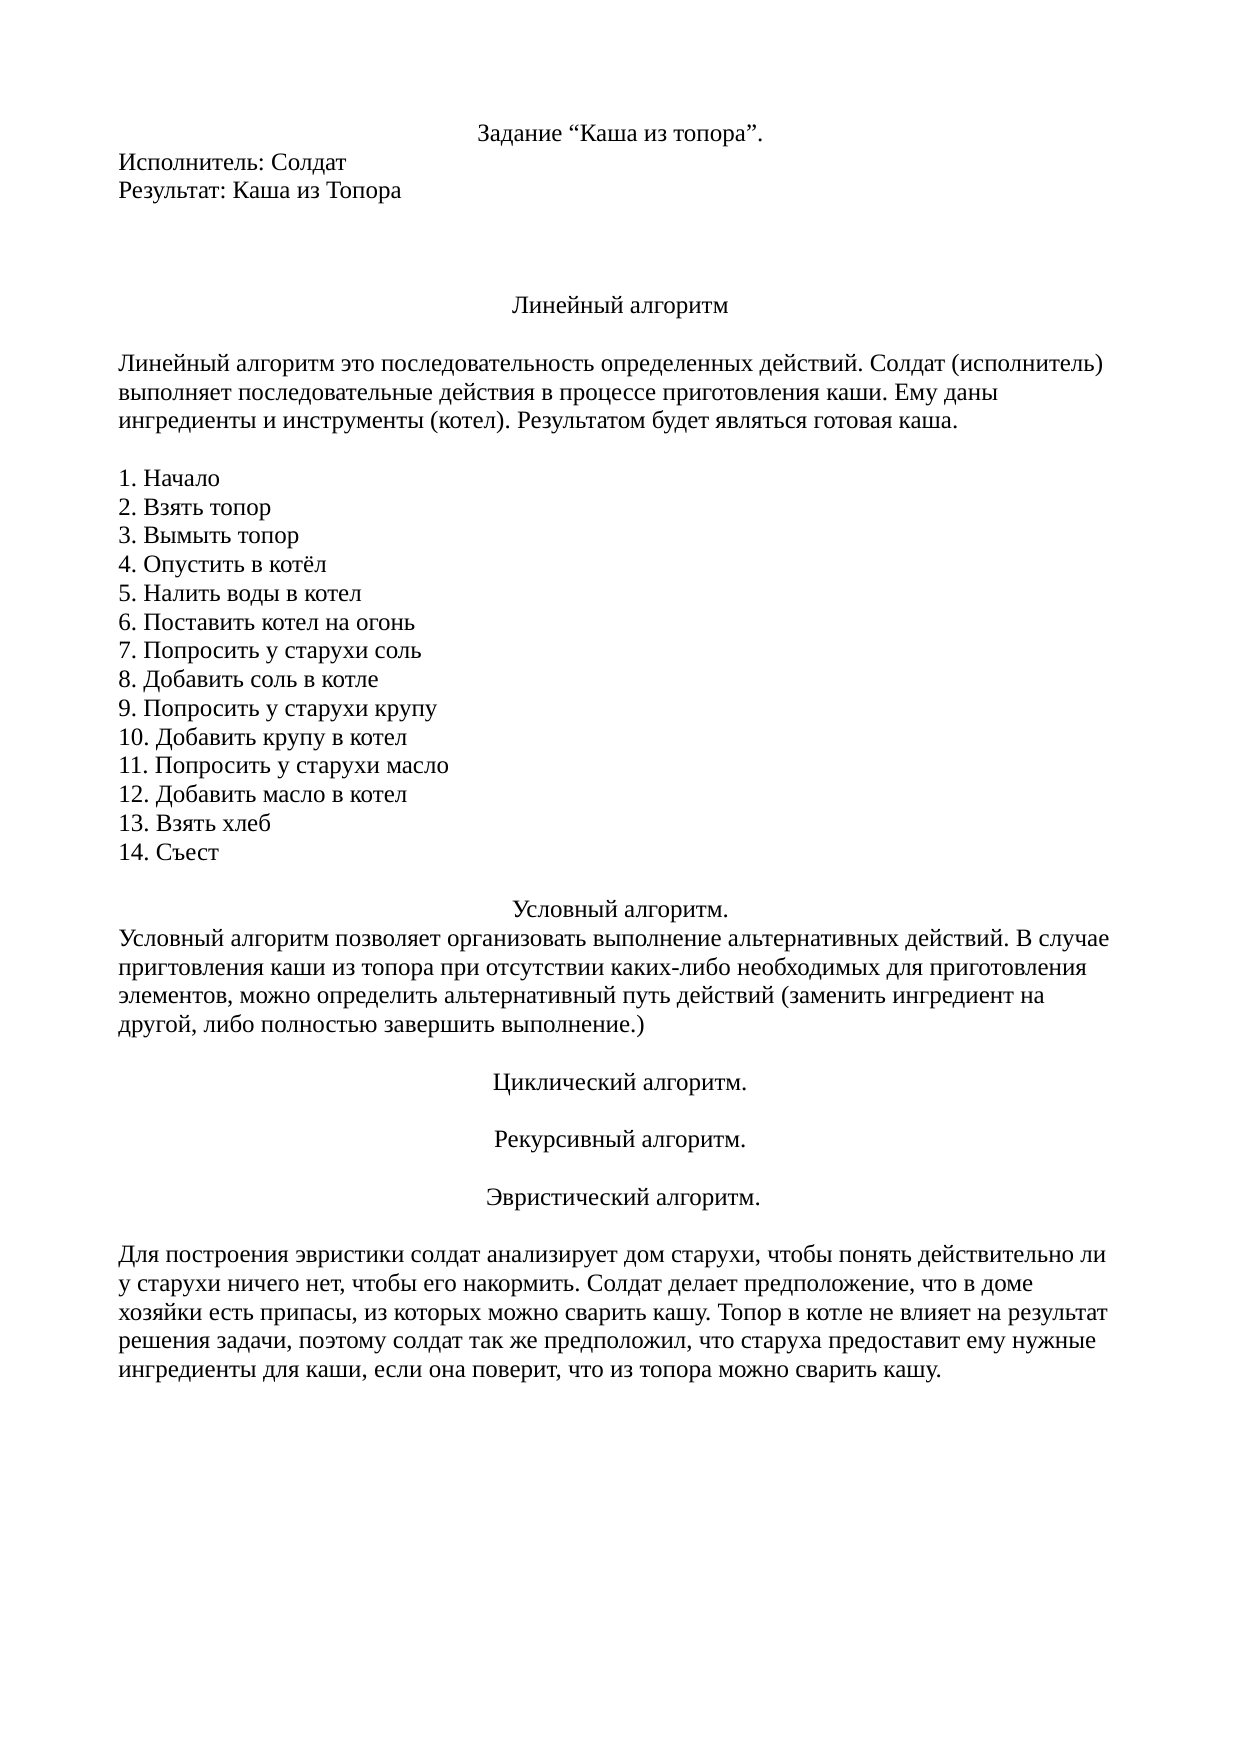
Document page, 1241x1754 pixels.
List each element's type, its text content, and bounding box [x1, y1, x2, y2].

text 9. Попросить у старухи крупу [118, 693, 1122, 722]
text Условный алгоритм. [118, 894, 1122, 923]
text Исполнитель: Солдат [118, 147, 1122, 176]
text 7. Попросить у старухи соль [118, 636, 1122, 664]
text Условный алгоритм позволяет организовать выполнение альтернативных действий. В случае пригтовления каши из топора при отсутствии каких-либо необходимых для приготовления элементов, можно определить альтернативный путь действий (заменить ингредиент на другой, либо полностью завершить выполнение.) [118, 923, 1122, 1038]
text 12. Добавить масло в котел [118, 779, 1122, 808]
text Задание “Каша из топора”. [118, 118, 1122, 147]
text Результат: Каша из Топора [118, 176, 1122, 204]
text 11. Попросить у старухи масло [118, 751, 1122, 779]
text Линейный алгоритм [118, 291, 1122, 319]
text Для построения эвристики солдат анализирует дом старухи, чтобы понять действительно ли у старухи ничего нет, чтобы его накормить. Солдат делает предположение, что в доме хозяйки есть припасы, из которых можно сварить кашу. Топор в котле не влияет на результат решения задачи, поэтому солдат так же предположил, что старуха предоставит ему нужные ингредиенты для каши, если она поверит, что из топора можно сварить кашу. [118, 1239, 1122, 1383]
text 13. Взять хлеб [118, 808, 1122, 837]
text 3. Вымыть топор [118, 521, 1122, 549]
text 14. Съест [118, 837, 1122, 866]
text 4. Опустить в котёл [118, 549, 1122, 578]
text Линейный алгоритм это последовательность определенных действий. Солдат (исполнитель) выполняет последовательные действия в процессе приготовления каши. Ему даны ингредиенты и инструменты (котел). Результатом будет являться готовая каша. [118, 348, 1122, 434]
text 10. Добавить крупу в котел [118, 722, 1122, 751]
text 5. Налить воды в котел [118, 578, 1122, 607]
text 6. Поставить котел на огонь [118, 607, 1122, 636]
text 8. Добавить соль в котле [118, 664, 1122, 693]
text 1. Начало [118, 463, 1122, 492]
text Циклический алгоритм. [118, 1067, 1122, 1096]
text 2. Взять топор [118, 492, 1122, 521]
text Эвристический алгоритм. [118, 1182, 1122, 1211]
text Рекурсивный алгоритм. [118, 1124, 1122, 1153]
